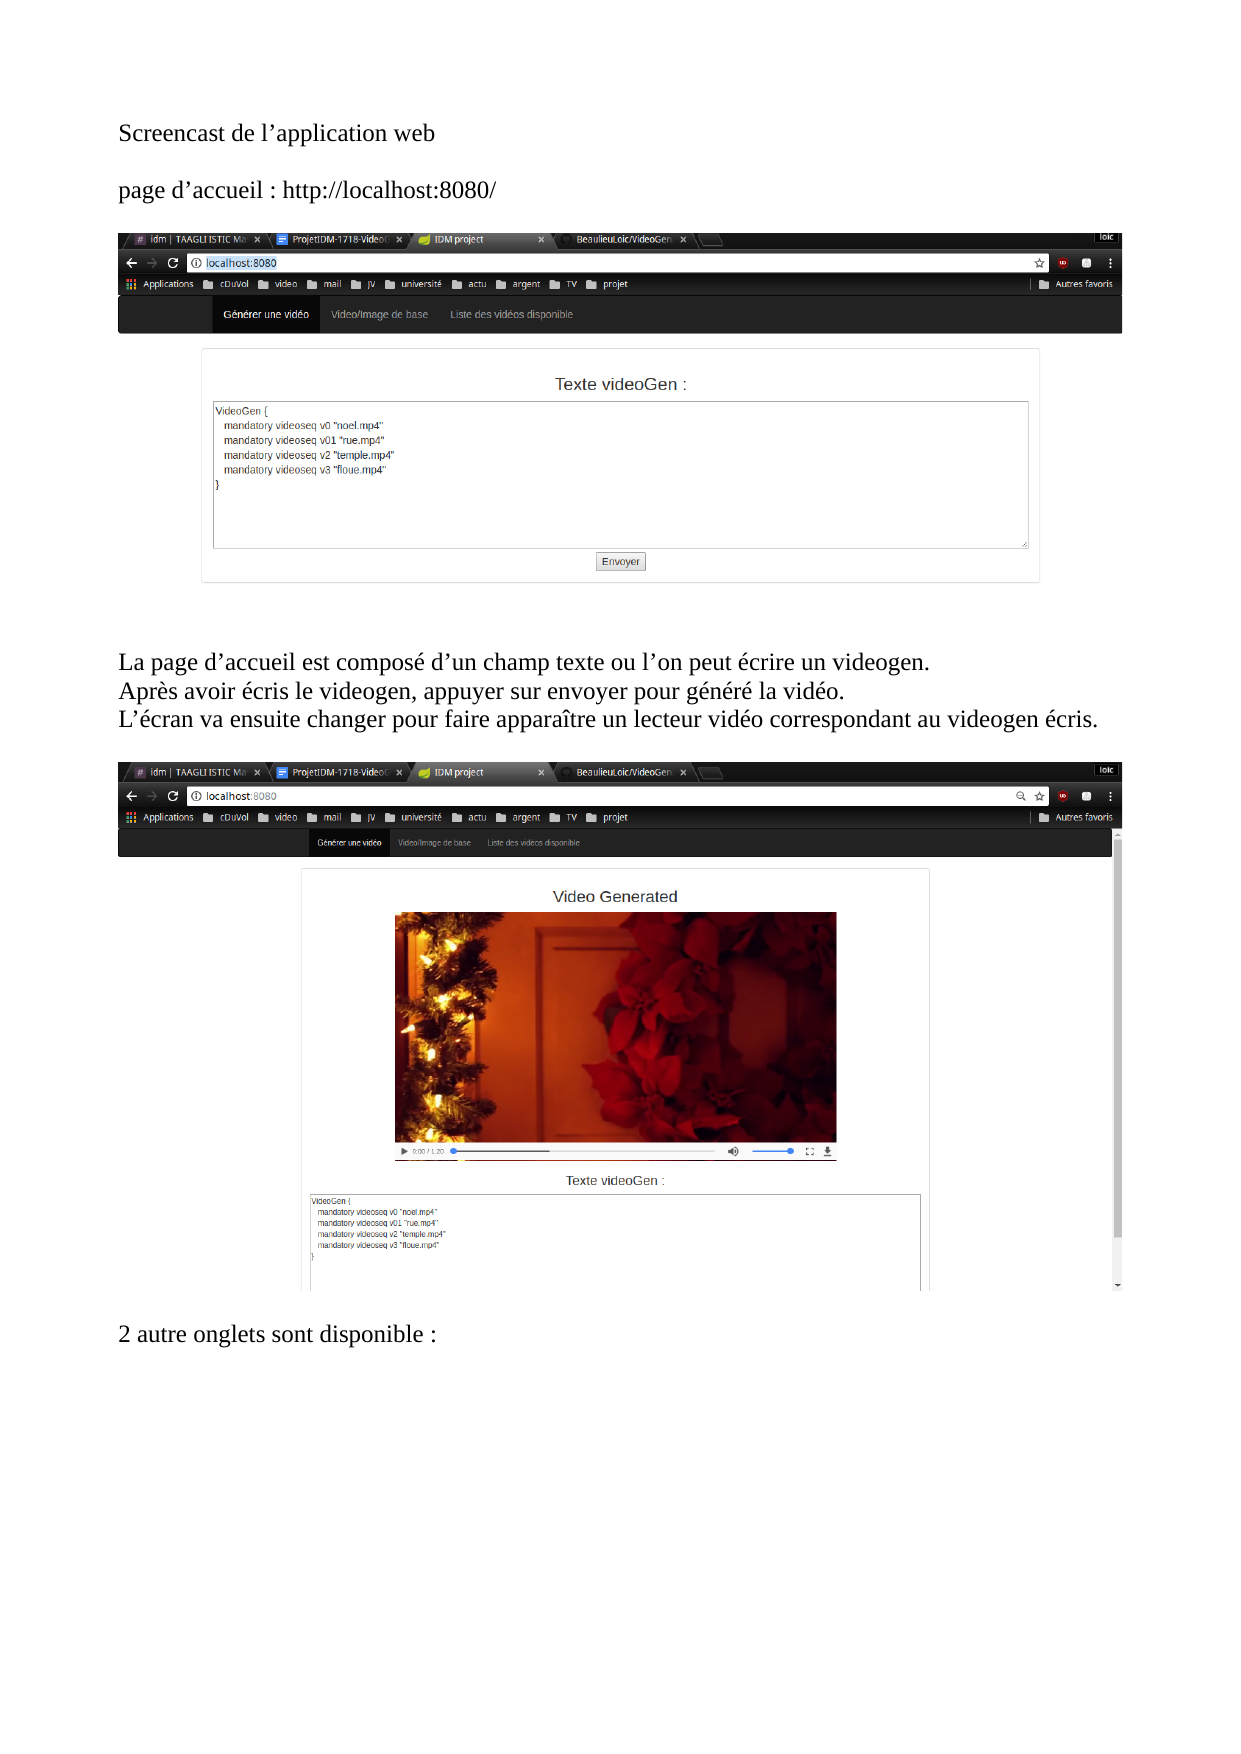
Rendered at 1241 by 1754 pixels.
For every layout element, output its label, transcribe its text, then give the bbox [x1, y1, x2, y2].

text 2 autre onglets sont disponible : [118, 1319, 1122, 1348]
text Après avoir écris le videogen, appuyer sur envoyer pour généré la vidéo. [118, 676, 1122, 704]
picture [118, 762, 1123, 1291]
text La page d’accueil est composé d’un champ texte ou l’on peut écrire un videogen. [118, 647, 1122, 676]
text L’écran va ensuite changer pour faire apparaître un lecteur vidéo correspondant au videogen écris. [118, 704, 1122, 733]
picture [118, 233, 1123, 590]
text page d’accueil : http://localhost:8080/ [118, 176, 1122, 204]
text Screencast de l’application web [118, 118, 1122, 147]
